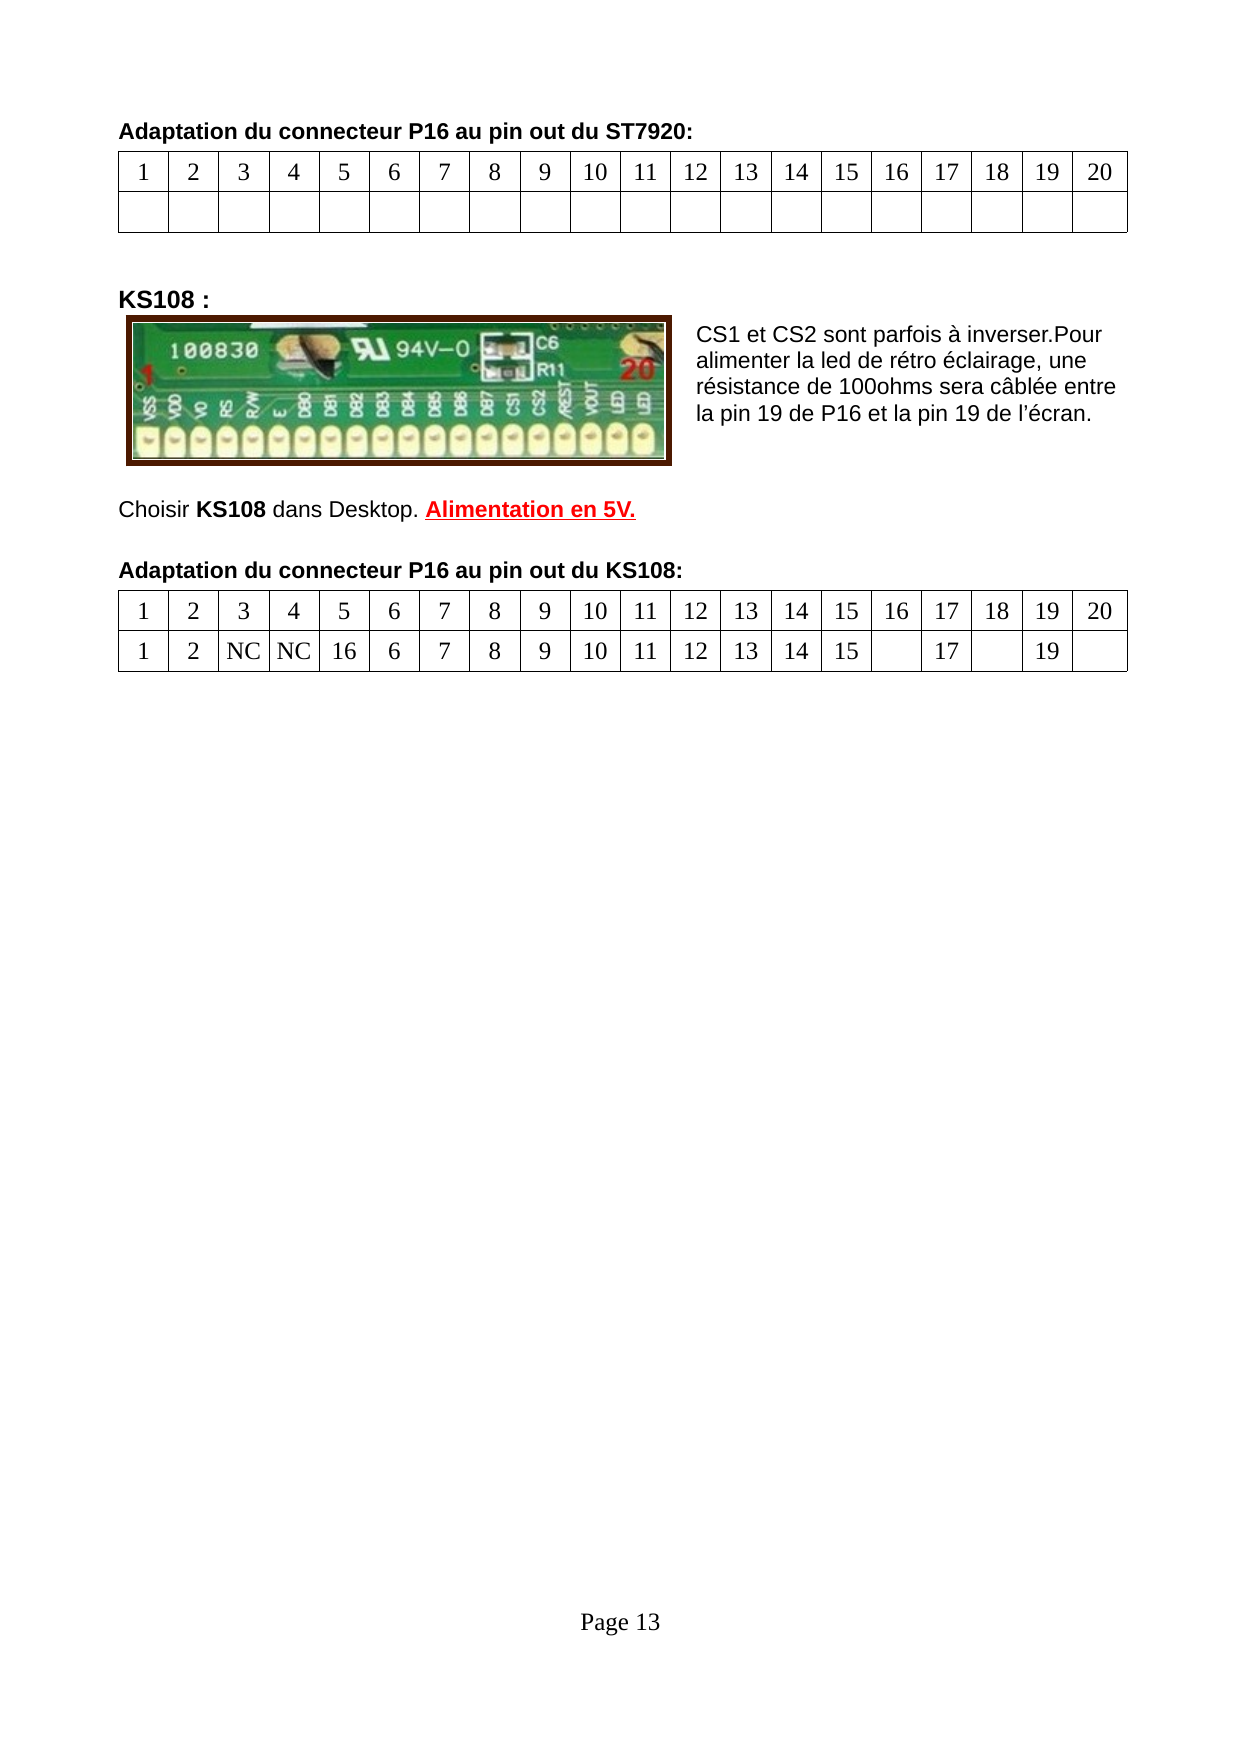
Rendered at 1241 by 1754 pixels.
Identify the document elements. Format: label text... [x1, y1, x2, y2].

table_header 9 [521, 591, 570, 630]
table_header 1 [119, 591, 168, 630]
table_cell 16 [320, 631, 369, 671]
table_cell [119, 192, 168, 232]
table_cell 17 [922, 631, 971, 671]
table_cell NC [270, 631, 319, 671]
table_cell [872, 631, 921, 671]
table_header 7 [420, 152, 469, 191]
table_header 6 [370, 591, 419, 630]
table_header 19 [1023, 591, 1072, 630]
picture [134, 323, 664, 458]
table_cell [922, 192, 971, 232]
table_cell [1073, 631, 1127, 671]
table_header 12 [671, 152, 720, 191]
table_header 17 [922, 591, 971, 630]
table_cell [772, 192, 821, 232]
table_header 2 [169, 591, 218, 630]
table_cell 9 [521, 631, 570, 671]
text Choisir KS108 dans Desktop. Alimentation en 5V. [118, 496, 1122, 522]
table_header 14 [772, 591, 821, 630]
table_header 15 [822, 152, 871, 191]
subtitle Adaptation du connecteur P16 au pin out du KS108: [118, 557, 1122, 584]
table_cell [320, 192, 369, 232]
table_cell [1073, 192, 1127, 232]
table_cell [822, 192, 871, 232]
table_header 19 [1023, 152, 1072, 191]
table_header 12 [671, 591, 720, 630]
table_header 6 [370, 152, 419, 191]
table_cell [470, 192, 520, 232]
table_header 4 [270, 591, 319, 630]
table_header 4 [270, 152, 319, 191]
table_header 3 [219, 591, 269, 630]
table_cell [571, 192, 620, 232]
table_header 7 [420, 591, 469, 630]
table_cell 19 [1023, 631, 1072, 671]
table_header 13 [721, 152, 771, 191]
table_cell [219, 192, 269, 232]
table_cell 15 [822, 631, 871, 671]
table_cell 1 [119, 631, 168, 671]
table_header 8 [470, 591, 520, 630]
table_cell 12 [671, 631, 720, 671]
table_cell [420, 192, 469, 232]
table_header 5 [320, 152, 369, 191]
table_header 15 [822, 591, 871, 630]
table_cell [872, 192, 921, 232]
table_cell 11 [621, 631, 670, 671]
table_cell 8 [470, 631, 520, 671]
table_cell 13 [721, 631, 771, 671]
table_cell [270, 192, 319, 232]
table_cell NC [219, 631, 269, 671]
table_header 11 [621, 152, 670, 191]
table_header 20 [1073, 152, 1127, 191]
table_cell [972, 192, 1022, 232]
table_header 11 [621, 591, 670, 630]
table_cell [972, 631, 1022, 671]
table_header 2 [169, 152, 218, 191]
table_cell 14 [772, 631, 821, 671]
table_cell 10 [571, 631, 620, 671]
text CS1 et CS2 sont parfois à inverser.Pour alimenter la led de rétro éclairage, une résistance de 100ohms sera câblée entre la pin 19 de P16 et la pin 19 de l’écran. [672, 321, 1122, 426]
table_header 10 [571, 591, 620, 630]
table_header 13 [721, 591, 771, 630]
table_header 1 [119, 152, 168, 191]
table_header 14 [772, 152, 821, 191]
table_cell [370, 192, 419, 232]
table_header 17 [922, 152, 971, 191]
table_header 5 [320, 591, 369, 630]
table_header 18 [972, 152, 1022, 191]
table_cell 2 [169, 631, 218, 671]
table_header 10 [571, 152, 620, 191]
table_header 20 [1073, 591, 1127, 630]
table_header 8 [470, 152, 520, 191]
table_header 18 [972, 591, 1022, 630]
table_cell [721, 192, 771, 232]
subtitle KS108 : [118, 286, 1122, 314]
table_header 16 [872, 591, 921, 630]
subtitle Adaptation du connecteur P16 au pin out du ST7920: [118, 118, 1122, 144]
table_cell 6 [370, 631, 419, 671]
table_header 9 [521, 152, 570, 191]
table_cell [671, 192, 720, 232]
table_cell [169, 192, 218, 232]
table_header 16 [872, 152, 921, 191]
table_header 3 [219, 152, 269, 191]
table_cell [621, 192, 670, 232]
table_cell [1023, 192, 1072, 232]
table_cell 7 [420, 631, 469, 671]
table_cell [521, 192, 570, 232]
